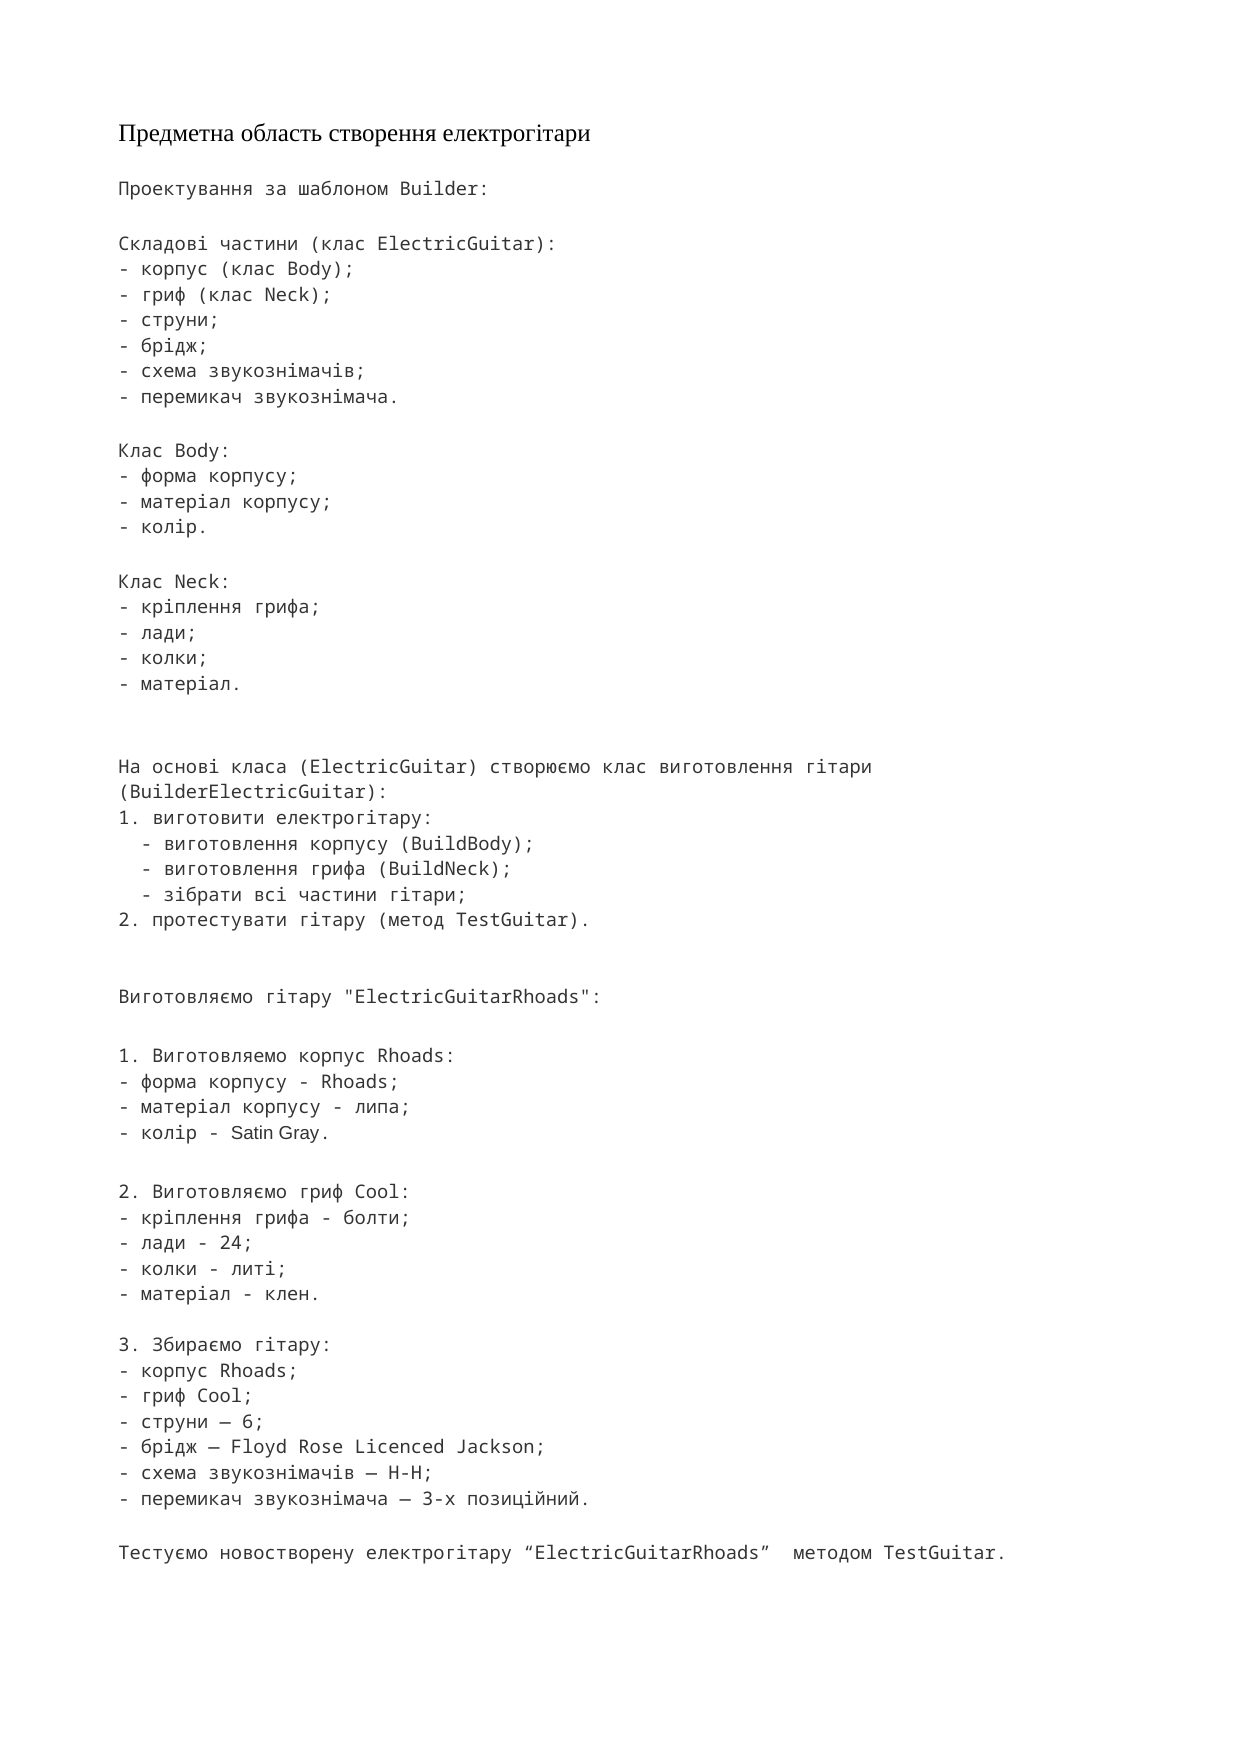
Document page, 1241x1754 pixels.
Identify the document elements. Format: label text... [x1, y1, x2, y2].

text - матеріал корпусу - липа; [118, 1093, 1122, 1119]
text - виготовлення корпусу (BuildBody); [118, 830, 1122, 855]
text - форма корпусу - Rhoads; [118, 1068, 1122, 1093]
text - гриф (клас Neck); [118, 281, 1122, 306]
text - корпус (клас Body); [118, 255, 1122, 281]
text - зібрати всі частини гітари; [118, 881, 1122, 906]
text - колки - литі; [118, 1255, 1122, 1281]
text - матеріал. [118, 670, 1122, 696]
text - брідж; [118, 332, 1122, 357]
text - перемикач звукознімача. [118, 383, 1122, 408]
text Клас Neck: [118, 568, 1122, 594]
text 2. Виготовляємо гриф Cool: [118, 1179, 1122, 1204]
text Тестуємо новостворену електрогітару “ElectricGuitarRhoads” методом TestGuitar. [118, 1539, 1122, 1565]
text - колки; [118, 645, 1122, 670]
text - колір. [118, 514, 1122, 539]
text - струни — 6; [118, 1408, 1122, 1434]
text - лади; [118, 619, 1122, 645]
text - форма корпусу; [118, 463, 1122, 488]
text - лади - 24; [118, 1230, 1122, 1255]
text - матеріал корпусу; [118, 488, 1122, 514]
text 3. Збираємо гітару: [118, 1332, 1122, 1357]
text Складові частини (клас ElectricGuitar): [118, 230, 1122, 255]
text 1. Виготовляемо корпус Rhoads: [118, 1042, 1122, 1068]
text - корпус Rhoads; [118, 1357, 1122, 1383]
text - перемикач звукознімача — 3-х позиційний. [118, 1485, 1122, 1510]
text - струни; [118, 306, 1122, 332]
text Предметна область створення електрогітари [118, 118, 1122, 147]
text 1. виготовити електрогітару: [118, 804, 1122, 830]
text - схема звукознімачів; [118, 357, 1122, 383]
text - гриф Cool; [118, 1383, 1122, 1408]
text - кріплення грифа; [118, 594, 1122, 619]
text 2. протестувати гітару (метод TestGuitar). [118, 906, 1122, 932]
text На основі класа (ElectricGuitar) створюємо клас виготовлення гітари (BuilderElectricGuitar): [118, 753, 1122, 804]
text - матеріал - клен. [118, 1281, 1122, 1306]
text Проектування за шаблоном Builder: [118, 176, 1122, 201]
text - брідж — Floyd Rose Licenced Jackson; [118, 1434, 1122, 1459]
text - виготовлення грифа (BuildNeck); [118, 855, 1122, 881]
text - схема звукознімачів — Н-Н; [118, 1459, 1122, 1485]
text Виготовляємо гітару "ElectricGuitarRhoads": [118, 983, 1122, 1008]
text - кріплення грифа - болти; [118, 1204, 1122, 1230]
text - колір - Satin Gray. [118, 1119, 1122, 1144]
text Клас Body: [118, 437, 1122, 463]
